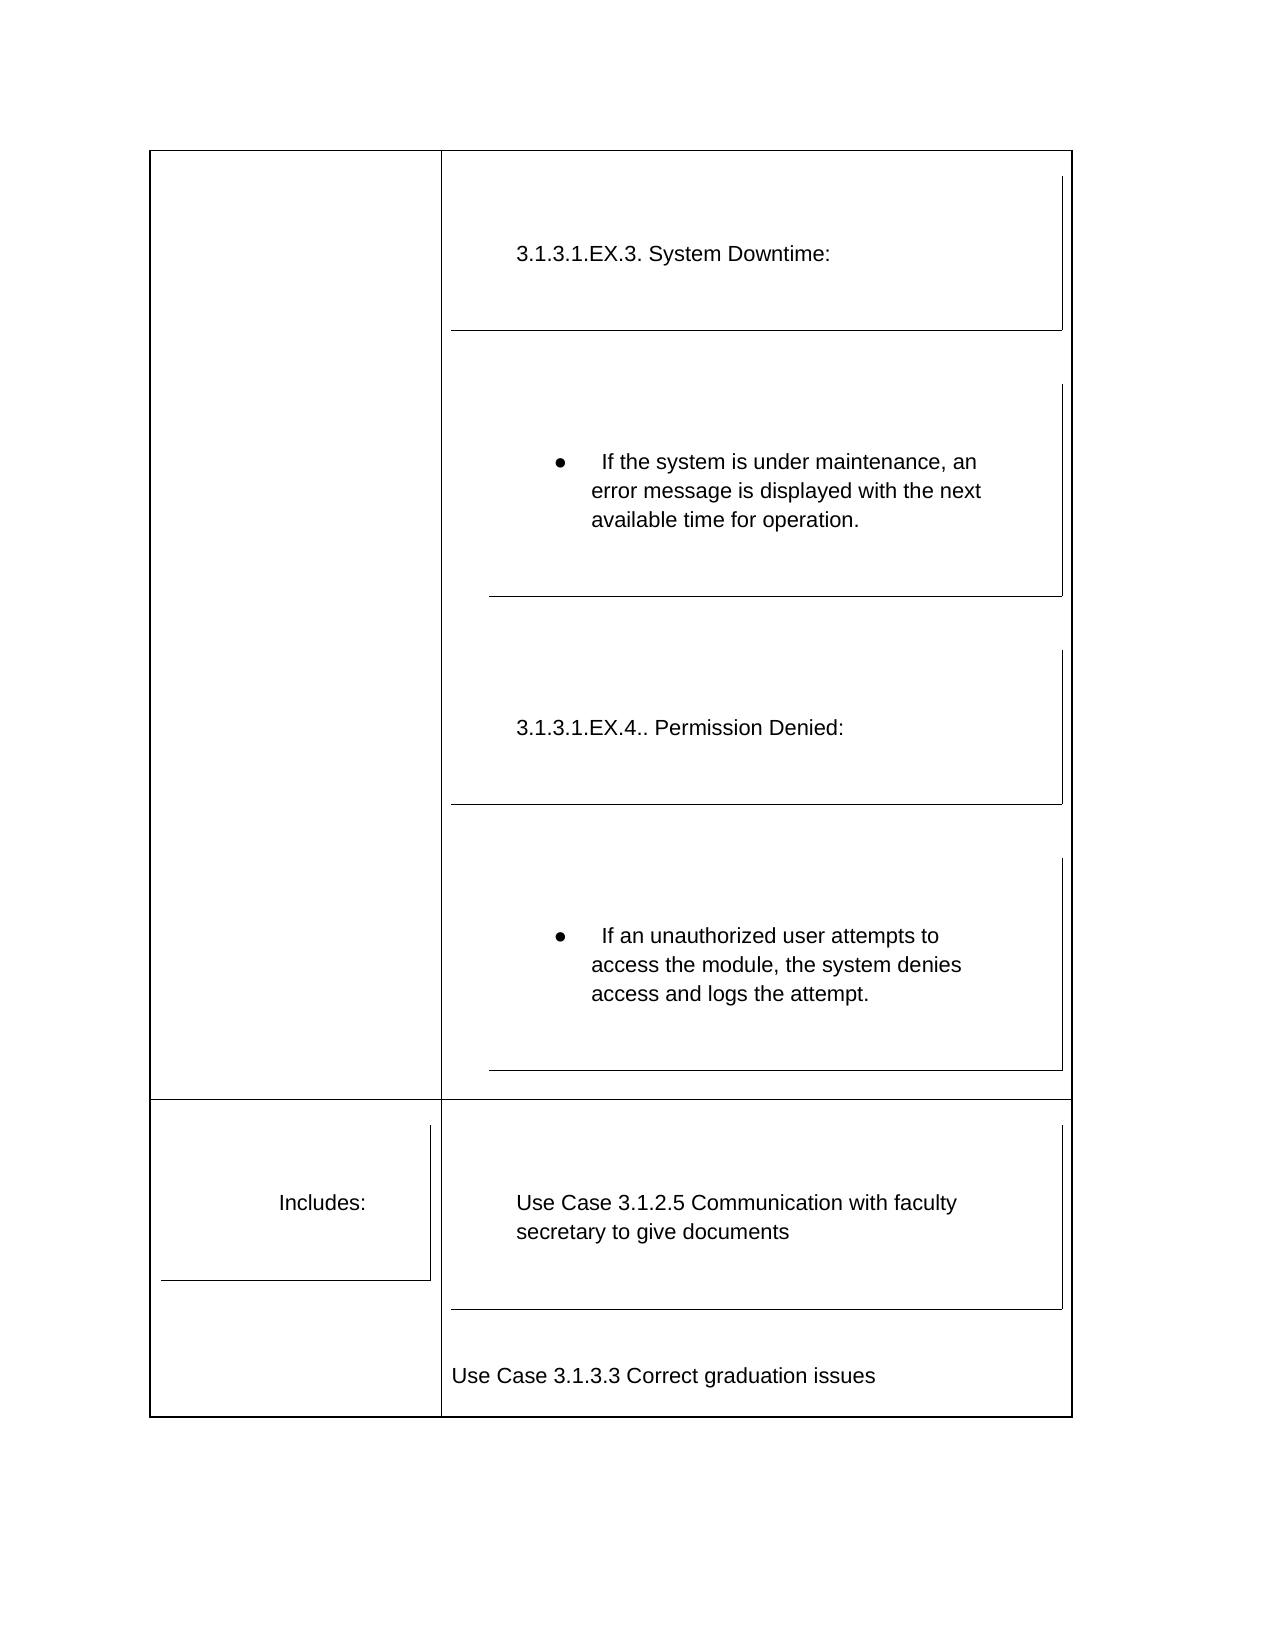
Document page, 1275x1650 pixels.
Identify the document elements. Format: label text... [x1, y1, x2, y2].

table_cell [151, 151, 441, 1099]
table_cell 3.1.3.1.EX.3. System Downtime: If the system is under maintenance, an error message is displayed with the next available time for operation. 3.1.3.1.EX.4.. Permission Denied: If an unauthorized user attempts to access the module, the system denies access and logs the attempt. [442, 151, 1071, 1099]
table_cell Use Case 3.1.2.5 Communication with faculty secretary to give documents Use Case 3.1.3.3 Correct graduation issues [442, 1100, 1071, 1416]
table_cell Includes: [151, 1100, 441, 1416]
